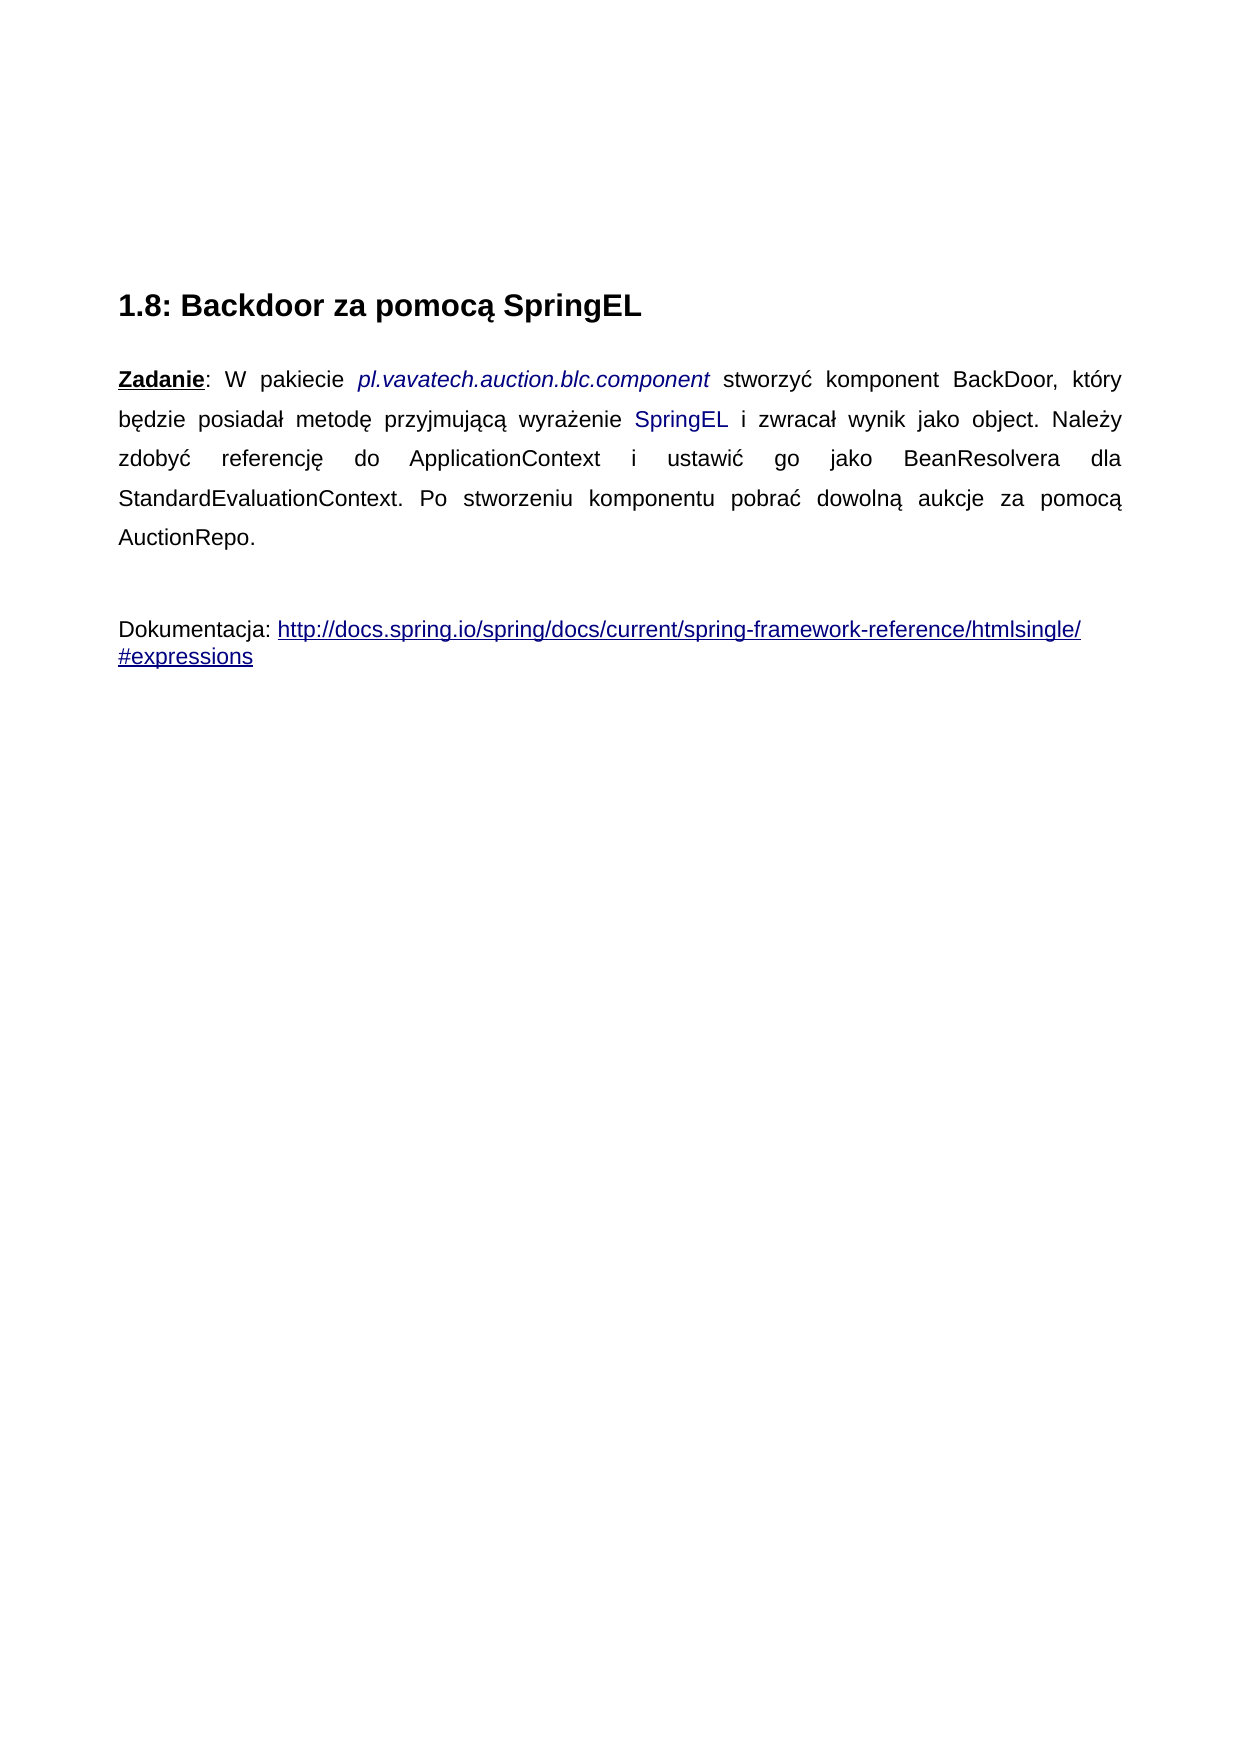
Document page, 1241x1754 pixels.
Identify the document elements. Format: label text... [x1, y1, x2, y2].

text 1.8: Backdoor za pomocą SpringEL [118, 287, 1122, 323]
list Dokumentacja: http://docs.spring.io/spring/docs/current/spring-framework-reference/htmlsingle/#expressions [118, 616, 1122, 669]
text Zadanie: W pakiecie pl.vavatech.auction.blc.component stworzyć komponent BackDoor, który będzie posiadał metodę przyjmującą wyrażenie SpringEL i zwracał wynik jako object. Należy zdobyć referencję do ApplicationContext i ustawić go jako BeanResolvera dla StandardEvaluationContext. Po stworzeniu komponentu pobrać dowolną aukcje za pomocą AuctionRepo. [118, 366, 1122, 551]
